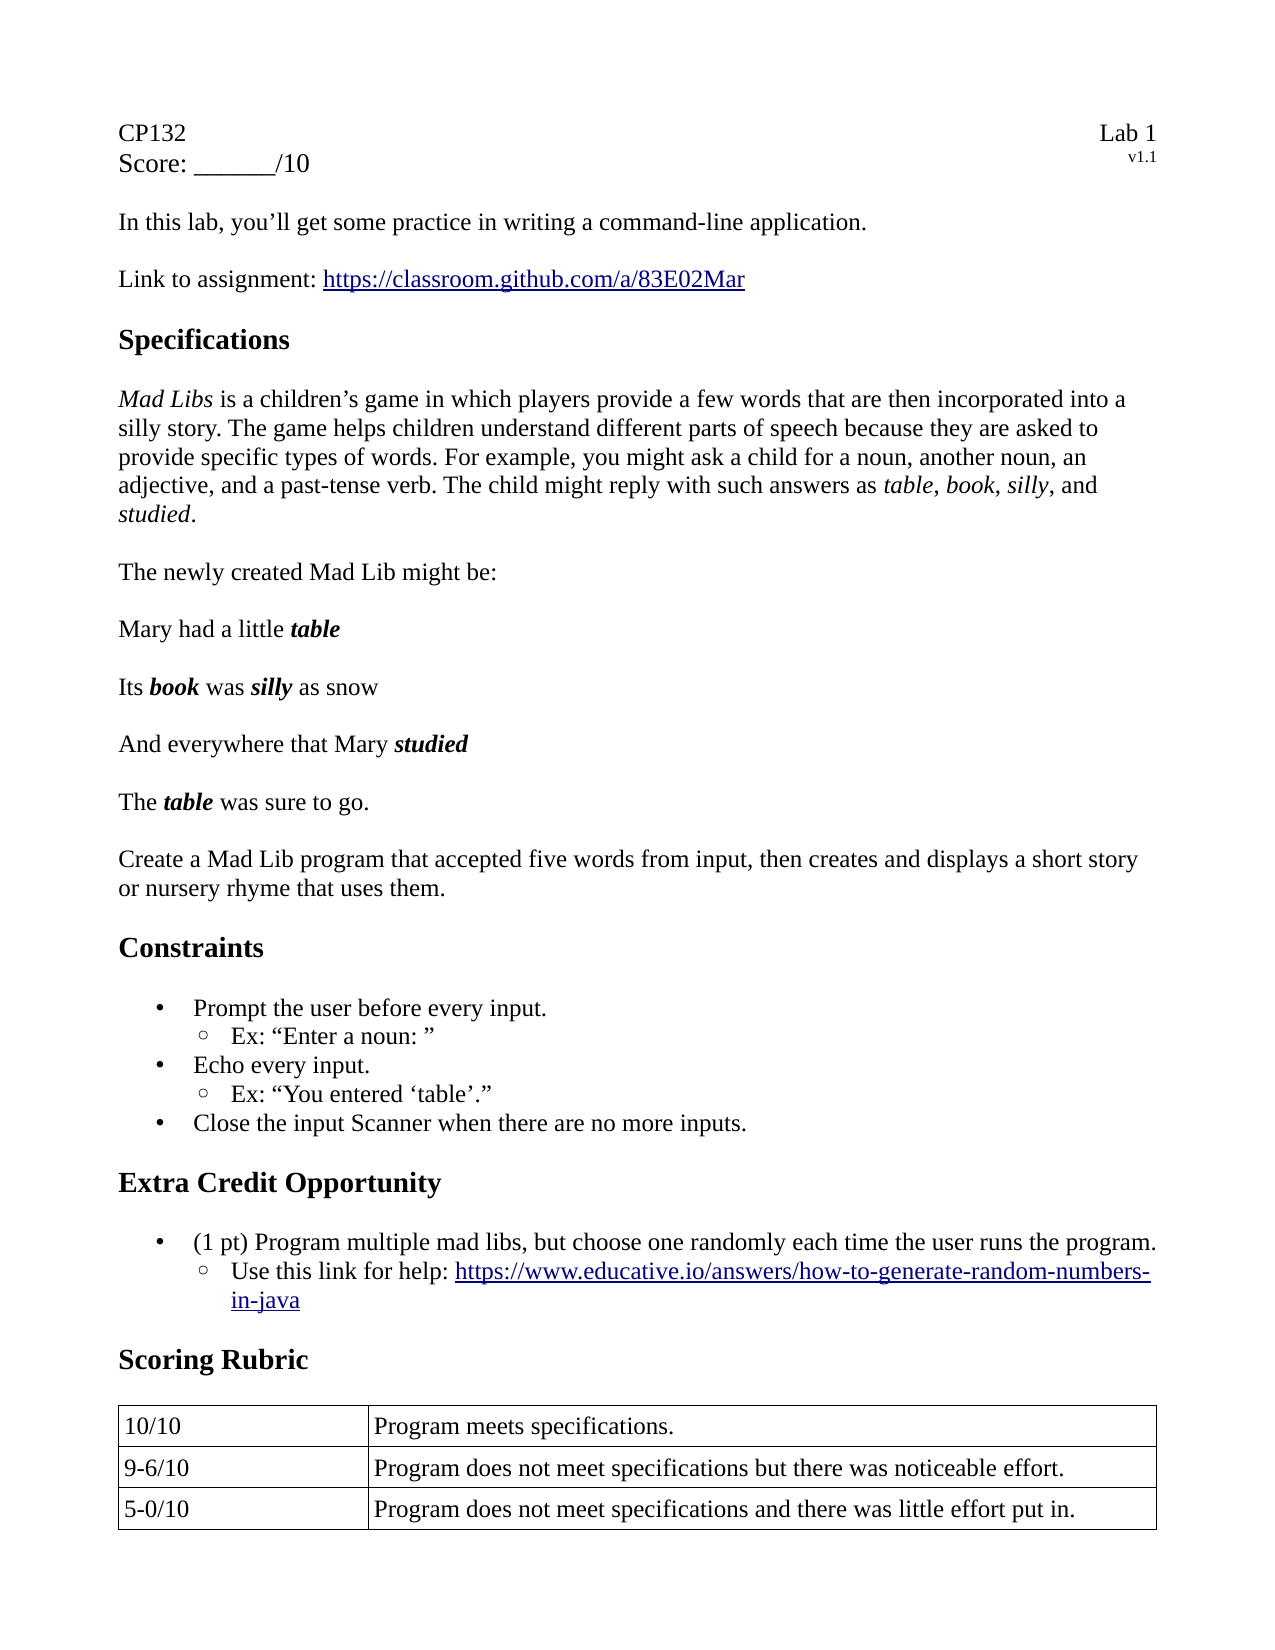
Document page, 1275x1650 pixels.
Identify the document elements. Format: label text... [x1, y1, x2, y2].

table_header Program meets specifications. [369, 1406, 1156, 1446]
text Its book was silly as snow [118, 672, 1157, 700]
text And everywhere that Mary studied [118, 729, 1157, 758]
list (1 pt) Program multiple mad libs, but choose one randomly each time the user runs the program. [156, 1227, 1157, 1256]
text Mad Libs is a children’s game in which players provide a few words that are then incorporated into a silly story. The game helps children understand different parts of speech because they are asked to provide specific types of words. For example, you might ask a child for a noun, another noun, an adjective, and a past-tense verb. The child might reply with such answers as table, book, silly, and studied. [118, 384, 1157, 528]
list Ex: “You entered ‘table’.” [193, 1079, 1157, 1108]
text Create a Mad Lib program that accepted five words from input, then creates and displays a short story or nursery rhyme that uses them. [118, 844, 1157, 902]
list Use this link for help: https://www.educative.io/answers/how-to-generate-random-numbers-in-java [193, 1256, 1157, 1314]
text Scoring Rubric [118, 1342, 1157, 1376]
list Close the input Scanner when there are no more inputs. [156, 1108, 1157, 1136]
table_header CP132 [118, 118, 484, 147]
list Ex: “Enter a noun: ” [193, 1021, 1157, 1050]
table_cell Program does not meet specifications and there was little effort put in. [369, 1488, 1156, 1528]
table_cell Program does not meet specifications but there was noticeable effort. [369, 1447, 1156, 1487]
text The table was sure to go. [118, 787, 1157, 815]
table_cell Score: ______/10 [118, 147, 484, 178]
text In this lab, you’ll get some practice in writing a command-line application. [118, 207, 1157, 236]
list Prompt the user before every input. [156, 993, 1157, 1021]
table_header Lab 1 [484, 118, 1157, 147]
table_cell v1.1 [484, 147, 1157, 178]
text The newly created Mad Lib might be: [118, 557, 1157, 585]
table_cell 9-6/10 [119, 1447, 368, 1487]
table_header 10/10 [119, 1406, 368, 1446]
text Link to assignment: https://classroom.github.com/a/83E02Mar [118, 264, 1157, 293]
text Constraints [118, 930, 1157, 964]
text Specifications [118, 322, 1157, 355]
text Extra Credit Opportunity [118, 1165, 1157, 1199]
list Echo every input. [156, 1050, 1157, 1079]
table_cell 5-0/10 [119, 1488, 368, 1528]
text Mary had a little table [118, 614, 1157, 643]
